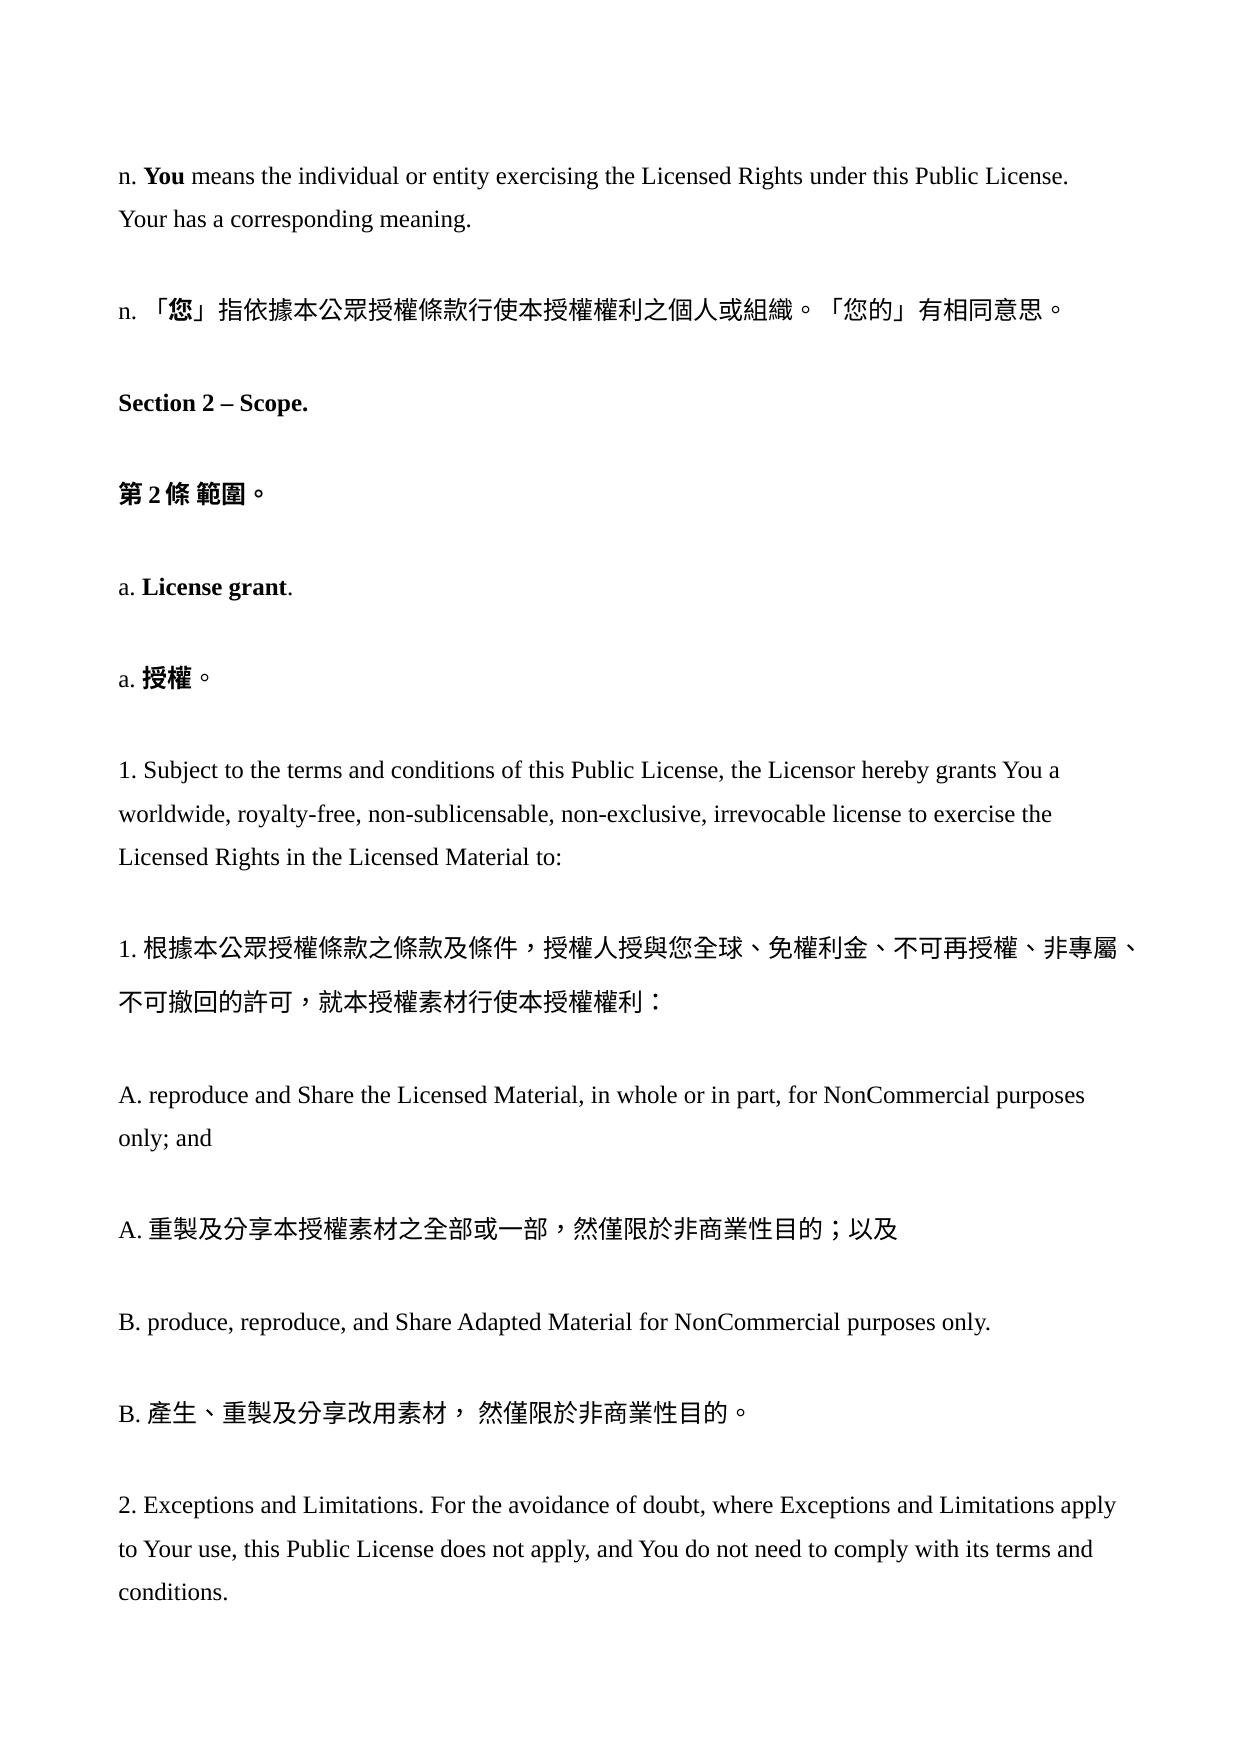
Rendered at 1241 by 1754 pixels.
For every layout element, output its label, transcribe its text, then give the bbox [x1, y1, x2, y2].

text n. You means the individual or entity exercising the Licensed Rights under this Public License. Your has a corresponding meaning. [118, 161, 1122, 233]
text a. License grant. [118, 572, 1122, 601]
text A. 重製及分享本授權素材之全部或一部，然僅限於非商業性目的；以及 [118, 1209, 1122, 1246]
text B. 產生、重製及分享改用素材， 然僅限於非商業性目的。 [118, 1393, 1122, 1429]
text A. reproduce and Share the Licensed Material, in whole or in part, for NonCommercial purposes only; and [118, 1080, 1122, 1152]
text 1. 根據本公眾授權條款之條款及條件，授權人授與您全球、免權利金、不可再授權、非專屬、不可撤回的許可，就本授權素材行使本授權權利： [118, 928, 1122, 1019]
text 2. Exceptions and Limitations. For the avoidance of doubt, where Exceptions and Limitations apply to Your use, this Public License does not apply, and You do not need to comply with its terms and conditions. [118, 1491, 1122, 1606]
text a. 授權。 [118, 658, 1122, 694]
text n. 「您」指依據本公眾授權條款行使本授權權利之個人或組織。「您的」有相同意思。 [118, 291, 1122, 327]
text 第2條 範圍。 [118, 474, 1122, 511]
text Section 2 – Scope. [118, 388, 1122, 417]
text B. produce, reproduce, and Share Adapted Material for NonCommercial purposes only. [118, 1307, 1122, 1336]
text 1. Subject to the terms and conditions of this Public License, the Licensor hereby grants You a worldwide, royalty-free, non-sublicensable, non-exclusive, irrevocable license to exercise the Licensed Rights in the Licensed Material to: [118, 756, 1122, 871]
